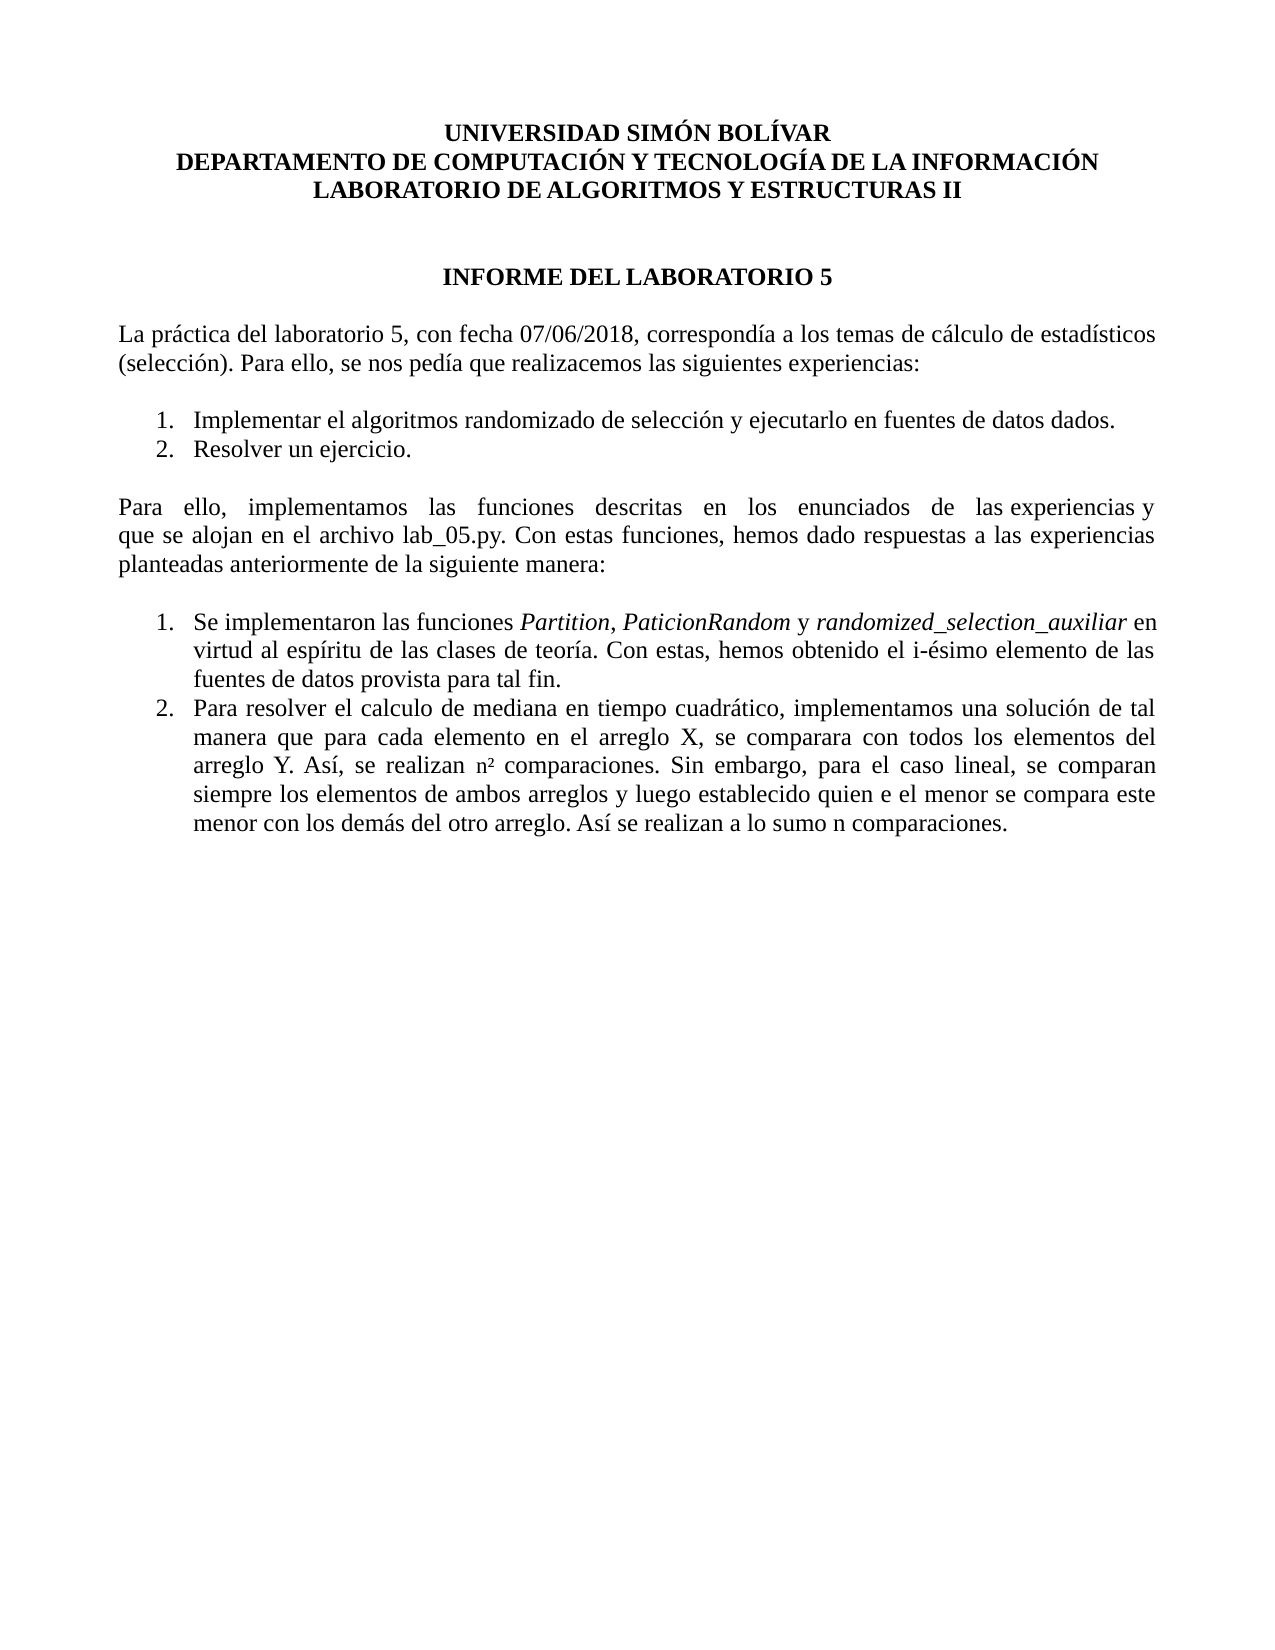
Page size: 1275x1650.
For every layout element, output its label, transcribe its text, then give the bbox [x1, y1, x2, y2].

text UNIVERSIDAD SIMÓN BOLÍVAR [118, 118, 1157, 147]
text DEPARTAMENTO DE COMPUTACIÓN Y TECNOLOGÍA DE LA INFORMACIÓN [118, 147, 1157, 176]
list Resolver un ejercicio. [156, 434, 1157, 463]
list Implementar el algoritmos randomizado de selección y ejecutarlo en fuentes de datos dados. [156, 406, 1157, 434]
text LABORATORIO DE ALGORITMOS Y ESTRUCTURAS II [118, 176, 1157, 204]
list Para resolver el calculo de mediana en tiempo cuadrático, implementamos una solución de tal manera que para cada elemento en el arreglo X, se comparara con todos los elementos del arreglo Y. Así, se realizan n² comparaciones. Sin embargo, para el caso lineal, se comparan siempre los elementos de ambos arreglos y luego establecido quien e el menor se compara este menor con los demás del otro arreglo. Así se realizan a lo sumo n comparaciones. [156, 693, 1157, 837]
list Se implementaron las funciones Partition, PaticionRandom y randomized_selection_auxiliar en virtud al espíritu de las clases de teoría. Con estas, hemos obtenido el i-ésimo elemento de las fuentes de datos provista para tal fin. [156, 607, 1157, 693]
text Para ello, implementamos las funciones descritas en los enunciados de las experiencias y que se alojan en el archivo lab_05.py. Con estas funciones, hemos dado respuestas a las experiencias planteadas anteriormente de la siguiente manera: [118, 492, 1157, 578]
text La práctica del laboratorio 5, con fecha 07/06/2018, correspondía a los temas de cálculo de estadísticos (selección). Para ello, se nos pedía que realizacemos las siguientes experiencias: [118, 319, 1157, 377]
text INFORME DEL LABORATORIO 5 [118, 262, 1157, 291]
